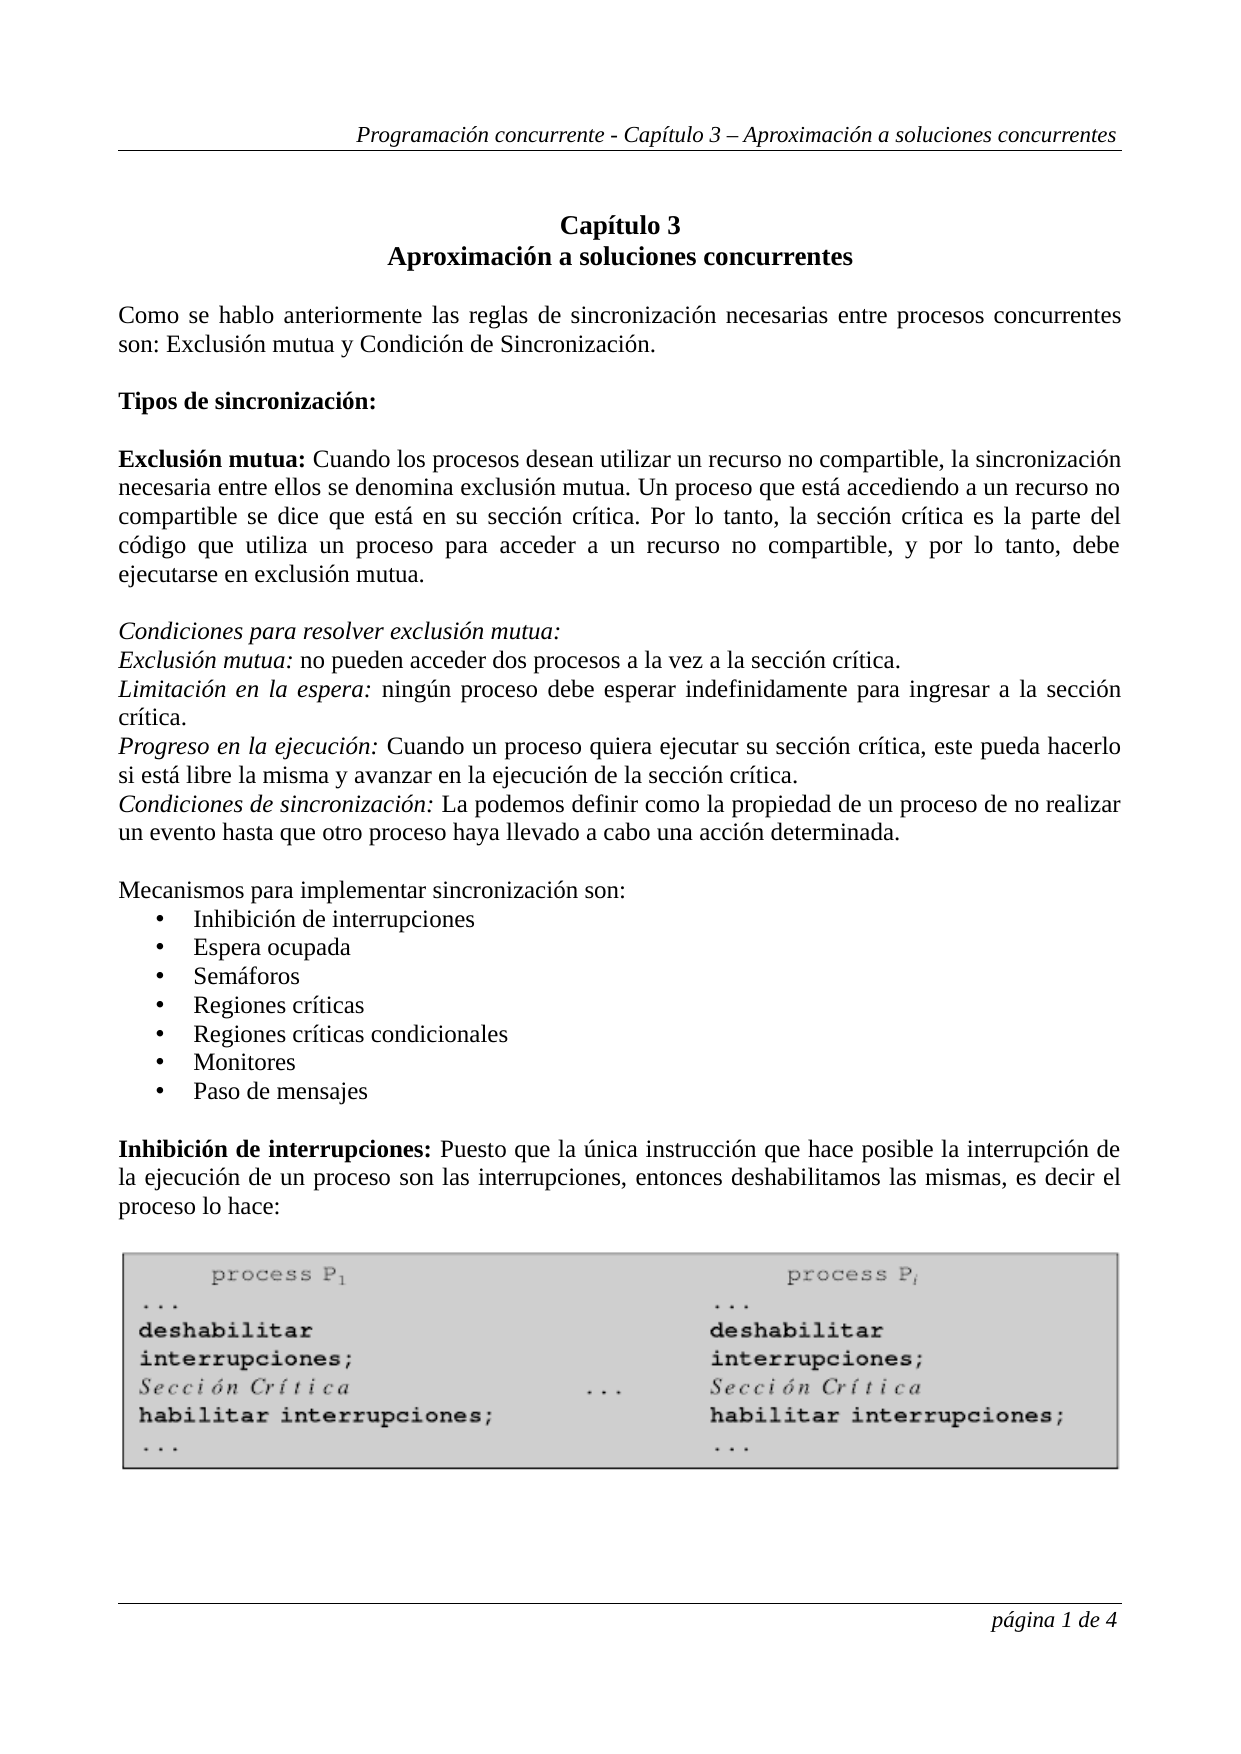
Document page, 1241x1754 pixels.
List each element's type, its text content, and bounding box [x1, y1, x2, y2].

text Progreso en la ejecución: Cuando un proceso quiera ejecutar su sección crítica, este pueda hacerlo si está libre la misma y avanzar en la ejecución de la sección crítica. [118, 731, 1122, 789]
list Semáforos [156, 961, 1122, 990]
list Regiones críticas condicionales [156, 1019, 1122, 1047]
list Regiones críticas [156, 990, 1122, 1019]
list Espera ocupada [156, 932, 1122, 961]
text Capítulo 3 [118, 209, 1122, 240]
picture [118, 1248, 1123, 1474]
text Tipos de sincronización: [118, 386, 1122, 415]
text Exclusión mutua: no pueden acceder dos procesos a la vez a la sección crítica. [118, 645, 1122, 674]
list Inhibición de interrupciones [156, 904, 1122, 932]
text Inhibición de interrupciones: Puesto que la única instrucción que hace posible la interrupción de la ejecución de un proceso son las interrupciones, entonces deshabilitamos las mismas, es decir el proceso lo hace: [118, 1134, 1122, 1220]
text Condiciones para resolver exclusión mutua: [118, 616, 1122, 645]
list Paso de mensajes [156, 1076, 1122, 1105]
text Condiciones de sincronización: La podemos definir como la propiedad de un proceso de no realizar un evento hasta que otro proceso haya llevado a cabo una acción determinada. [118, 789, 1122, 846]
text Mecanismos para implementar sincronización son: [118, 875, 1122, 904]
text Aproximación a soluciones concurrentes [118, 240, 1122, 271]
text Exclusión mutua: Cuando los procesos desean utilizar un recurso no compartible, la sincronización necesaria entre ellos se denomina exclusión mutua. Un proceso que está accediendo a un recurso no compartible se dice que está en su sección crítica. Por lo tanto, la sección crítica es la parte del código que utiliza un proceso para acceder a un recurso no compartible, y por lo tanto, debe ejecutarse en exclusión mutua. [118, 444, 1122, 587]
list Monitores [156, 1047, 1122, 1076]
text Limitación en la espera: ningún proceso debe esperar indefinidamente para ingresar a la sección crítica. [118, 674, 1122, 731]
text Como se hablo anteriormente las reglas de sincronización necesarias entre procesos concurrentes son: Exclusión mutua y Condición de Sincronización. [118, 300, 1122, 357]
